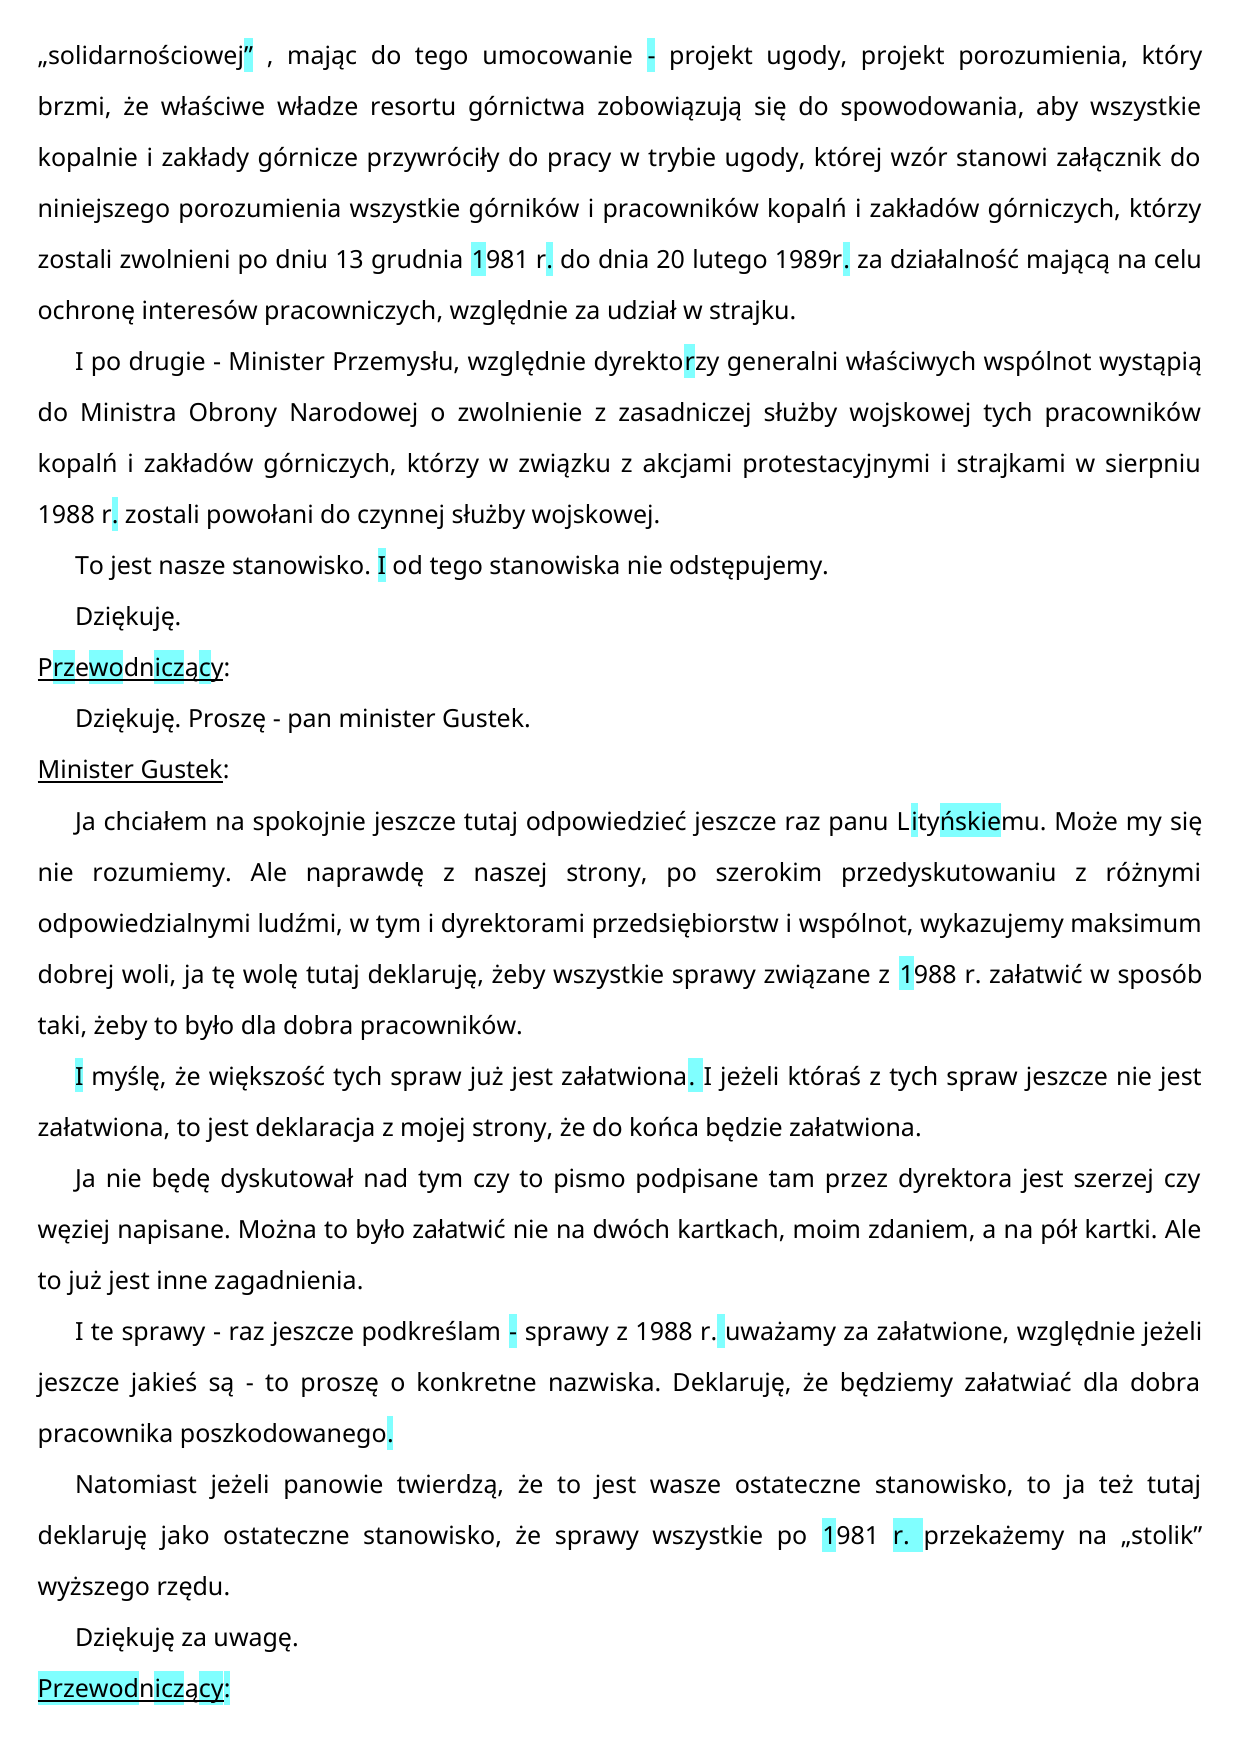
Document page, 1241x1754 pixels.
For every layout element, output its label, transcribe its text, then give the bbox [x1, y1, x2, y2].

text Ja nie będę dyskutował nad tym czy to pismo podpisane tam przez dyrektora jest szerzej czy węziej napisane. Można to było załatwić nie na dwóch kartkach, moim zdaniem, a na pół kartki. Ale to już jest inne zagadnienia. [37, 1160, 1203, 1297]
text Ja chciałem na spokojnie jeszcze tutaj odpowiedzieć jeszcze raz panu Lityńskiemu. Może my się nie rozumiemy. Ale naprawdę z naszej strony, po szerokim przedyskutowaniu z różnymi odpowiedzialnymi ludźmi, w tym i dyrektorami przedsiębiorstw i wspólnot, wykazujemy maksimum dobrej woli, ja tę wolę tutaj deklaruję, żeby wszystkie sprawy związane z 1988 r. załatwić w sposób taki, żeby to było dla dobra pracowników. [37, 803, 1203, 1041]
text I po drugie - Minister Przemysłu, względnie dyrektorzy generalni właściwych wspólnot wystąpią do Ministra Obrony Narodowej o zwolnienie z zasadniczej służby wojskowej tych pracowników kopalń i zakładów górniczych, którzy w związku z akcjami protestacyjnymi i strajkami w sierpniu 1988 r. zostali powołani do czynnej służby wojskowej. [37, 344, 1203, 531]
text Dziękuję. Proszę - pan minister Gustek. [37, 701, 1203, 735]
text To jest nasze stanowisko. I od tego stanowiska nie odstępujemy. [37, 548, 1203, 582]
text Minister Gustek: [37, 752, 1203, 786]
text I myślę, że większość tych spraw już jest załatwiona. I jeżeli któraś z tych spraw jeszcze nie jest załatwiona, to jest deklaracja z mojej strony, że do końca będzie załatwiona. [37, 1058, 1203, 1143]
text Dziękuję za uwagę. [37, 1620, 1203, 1654]
text Natomiast jeżeli panowie twierdzą, że to jest wasze ostateczne stanowisko, to ja też tutaj deklaruję jako ostateczne stanowisko, że sprawy wszystkie po 1981 r. przekażemy na „stolik” wyższego rzędu. [37, 1467, 1203, 1603]
text Dziękuję. [37, 599, 1203, 633]
text „solidarnościowej” , mając do tego umocowanie - projekt ugody, projekt porozumienia, który brzmi, że właściwe władze resortu górnictwa zobowiązują się do spowodowania, aby wszystkie kopalnie i zakłady górnicze przywróciły do pracy w trybie ugody, której wzór stanowi załącznik do niniejszego porozumienia wszystkie górników i pracowników kopalń i zakładów górniczych, którzy zostali zwolnieni po dniu 13 grudnia 1981 r. do dnia 20 lutego 1989r. za działalność mającą na celu ochronę interesów pracowniczych, względnie za udział w strajku. [37, 37, 1203, 327]
text Przewodniczący: [37, 650, 1203, 684]
text Przewodniczący: [37, 1671, 1203, 1705]
text I te sprawy - raz jeszcze podkreślam - sprawy z 1988 r. uważamy za załatwione, względnie jeżeli jeszcze jakieś są - to proszę o konkretne nazwiska. Deklaruję, że będziemy załatwiać dla dobra pracownika poszkodowanego. [37, 1313, 1203, 1450]
